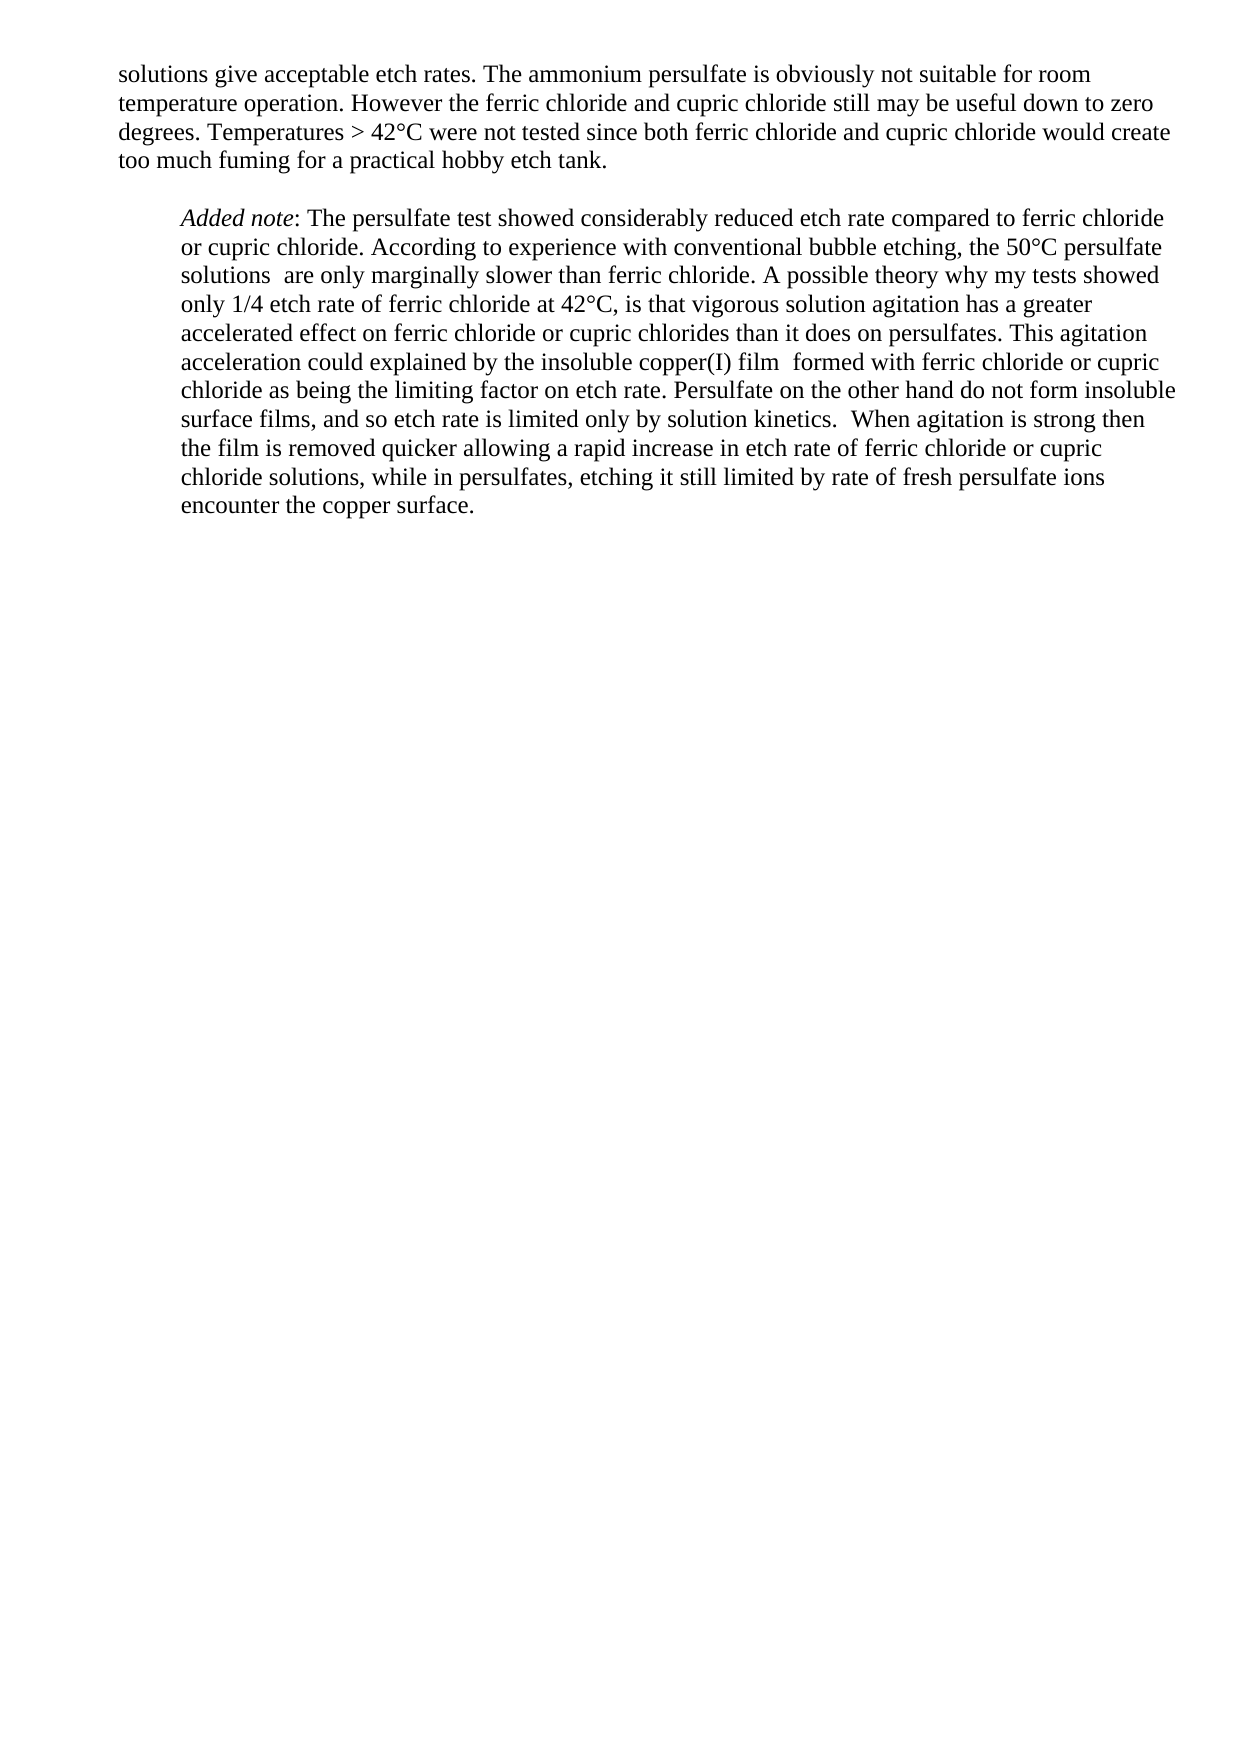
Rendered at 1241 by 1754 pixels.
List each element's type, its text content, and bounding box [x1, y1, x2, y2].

text Added note: The persulfate test showed considerably reduced etch rate compared to ferric chloride or cupric chloride. According to experience with conventional bubble etching, the 50°C persulfate solutions are only marginally slower than ferric chloride. A possible theory why my tests showed only 1/4 etch rate of ferric chloride at 42°C, is that vigorous solution agitation has a greater accelerated effect on ferric chloride or cupric chlorides than it does on persulfates. This agitation acceleration could explained by the insoluble copper(I) film formed with ferric chloride or cupric chloride as being the limiting factor on etch rate. Persulfate on the other hand do not form insoluble surface films, and so etch rate is limited only by solution kinetics. When agitation is strong then the film is removed quicker allowing a rapid increase in etch rate of ferric chloride or cupric chloride solutions, while in persulfates, etching it still limited by rate of fresh persulfate ions encounter the copper surface. [181, 174, 1181, 519]
text solutions give acceptable etch rates. The ammonium persulfate is obviously not suitable for room temperature operation. However the ferric chloride and cupric chloride still may be useful down to zero degrees. Temperatures > 42°C were not tested since both ferric chloride and cupric chloride would create too much fuming for a practical hobby etch tank. [118, 59, 1181, 174]
